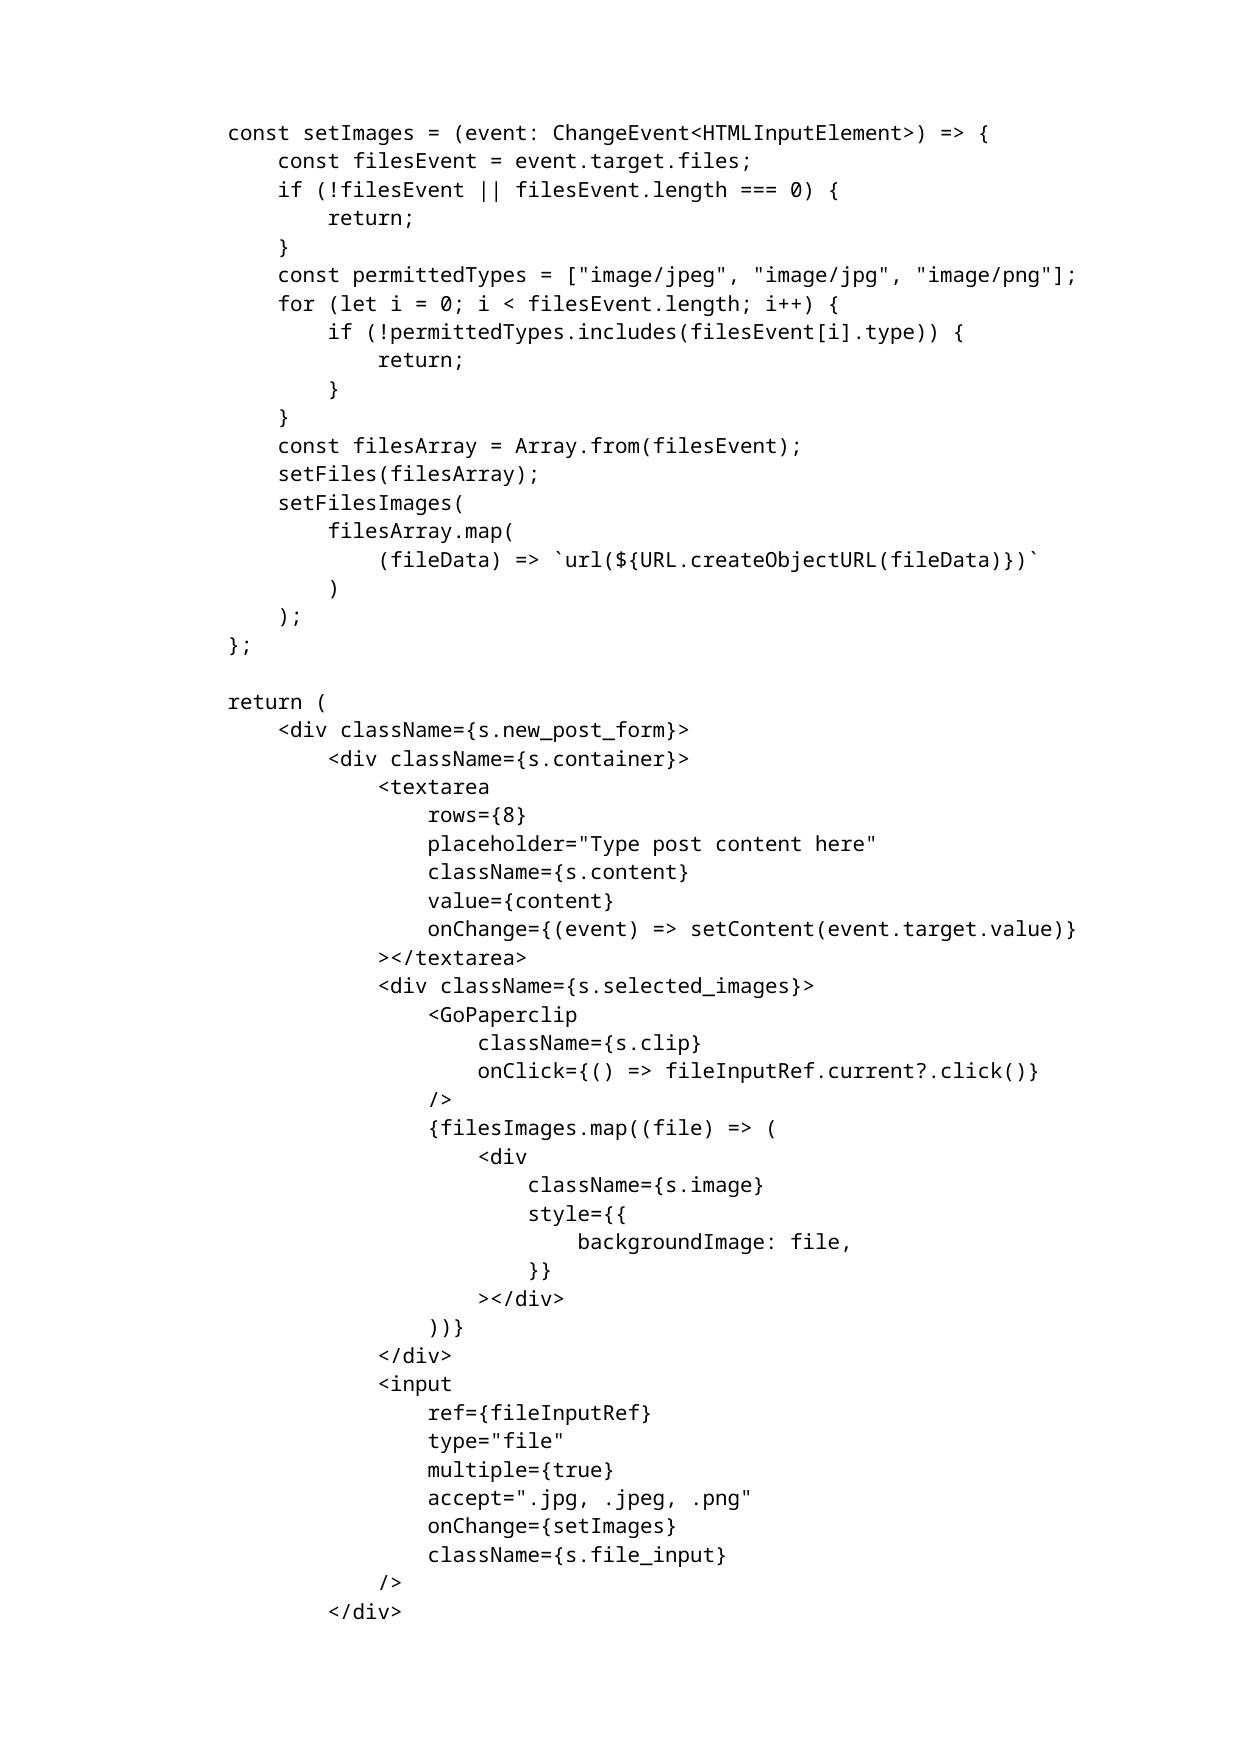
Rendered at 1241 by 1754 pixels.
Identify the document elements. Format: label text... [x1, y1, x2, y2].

text <input [177, 1369, 1152, 1398]
text onClick={() => fileInputRef.current?.click()} [177, 1057, 1152, 1085]
text <div [177, 1142, 1152, 1170]
text ref={fileInputRef} [177, 1398, 1152, 1426]
text ))} [177, 1312, 1152, 1341]
text setFilesImages( [177, 488, 1152, 516]
text className={s.image} [177, 1170, 1152, 1199]
text for (let i = 0; i < filesEvent.length; i++) { [177, 289, 1152, 317]
text ></div> [177, 1284, 1152, 1312]
text type="file" [177, 1426, 1152, 1455]
text multiple={true} [177, 1455, 1152, 1483]
text ></textarea> [177, 943, 1152, 971]
text }; [177, 630, 1152, 658]
text /> [177, 1085, 1152, 1113]
text className={s.file_input} [177, 1540, 1152, 1568]
text const setImages = (event: ChangeEvent<HTMLInputElement>) => { [177, 118, 1152, 147]
text } [177, 374, 1152, 402]
text </div> [177, 1597, 1152, 1625]
text value={content} [177, 886, 1152, 914]
text rows={8} [177, 801, 1152, 829]
text const filesEvent = event.target.files; [177, 147, 1152, 175]
text return ( [177, 687, 1152, 715]
text filesArray.map( [177, 516, 1152, 545]
text } [177, 402, 1152, 431]
text onChange={setImages} [177, 1512, 1152, 1540]
text return; [177, 203, 1152, 232]
text <div className={s.container}> [177, 744, 1152, 772]
text style={{ [177, 1199, 1152, 1227]
text {filesImages.map((file) => ( [177, 1113, 1152, 1142]
text className={s.clip} [177, 1028, 1152, 1057]
text (fileData) => `url(${URL.createObjectURL(fileData)})` [177, 545, 1152, 573]
text }} [177, 1256, 1152, 1284]
text accept=".jpg, .jpeg, .png" [177, 1483, 1152, 1512]
text <textarea [177, 772, 1152, 801]
text const filesArray = Array.from(filesEvent); [177, 431, 1152, 459]
text if (!filesEvent || filesEvent.length === 0) { [177, 175, 1152, 203]
text backgroundImage: file, [177, 1227, 1152, 1256]
text placeholder="Type post content here" [177, 829, 1152, 857]
text onChange={(event) => setContent(event.target.value)} [177, 914, 1152, 943]
text } [177, 232, 1152, 260]
text </div> [177, 1341, 1152, 1369]
text return; [177, 346, 1152, 374]
text <div className={s.new_post_form}> [177, 715, 1152, 744]
text <GoPaperclip [177, 1000, 1152, 1028]
text ) [177, 573, 1152, 602]
text /> [177, 1568, 1152, 1597]
text const permittedTypes = ["image/jpeg", "image/jpg", "image/png"]; [177, 260, 1152, 289]
text className={s.content} [177, 857, 1152, 886]
text if (!permittedTypes.includes(filesEvent[i].type)) { [177, 317, 1152, 346]
text ); [177, 602, 1152, 630]
text <div className={s.selected_images}> [177, 971, 1152, 1000]
text setFiles(filesArray); [177, 459, 1152, 488]
